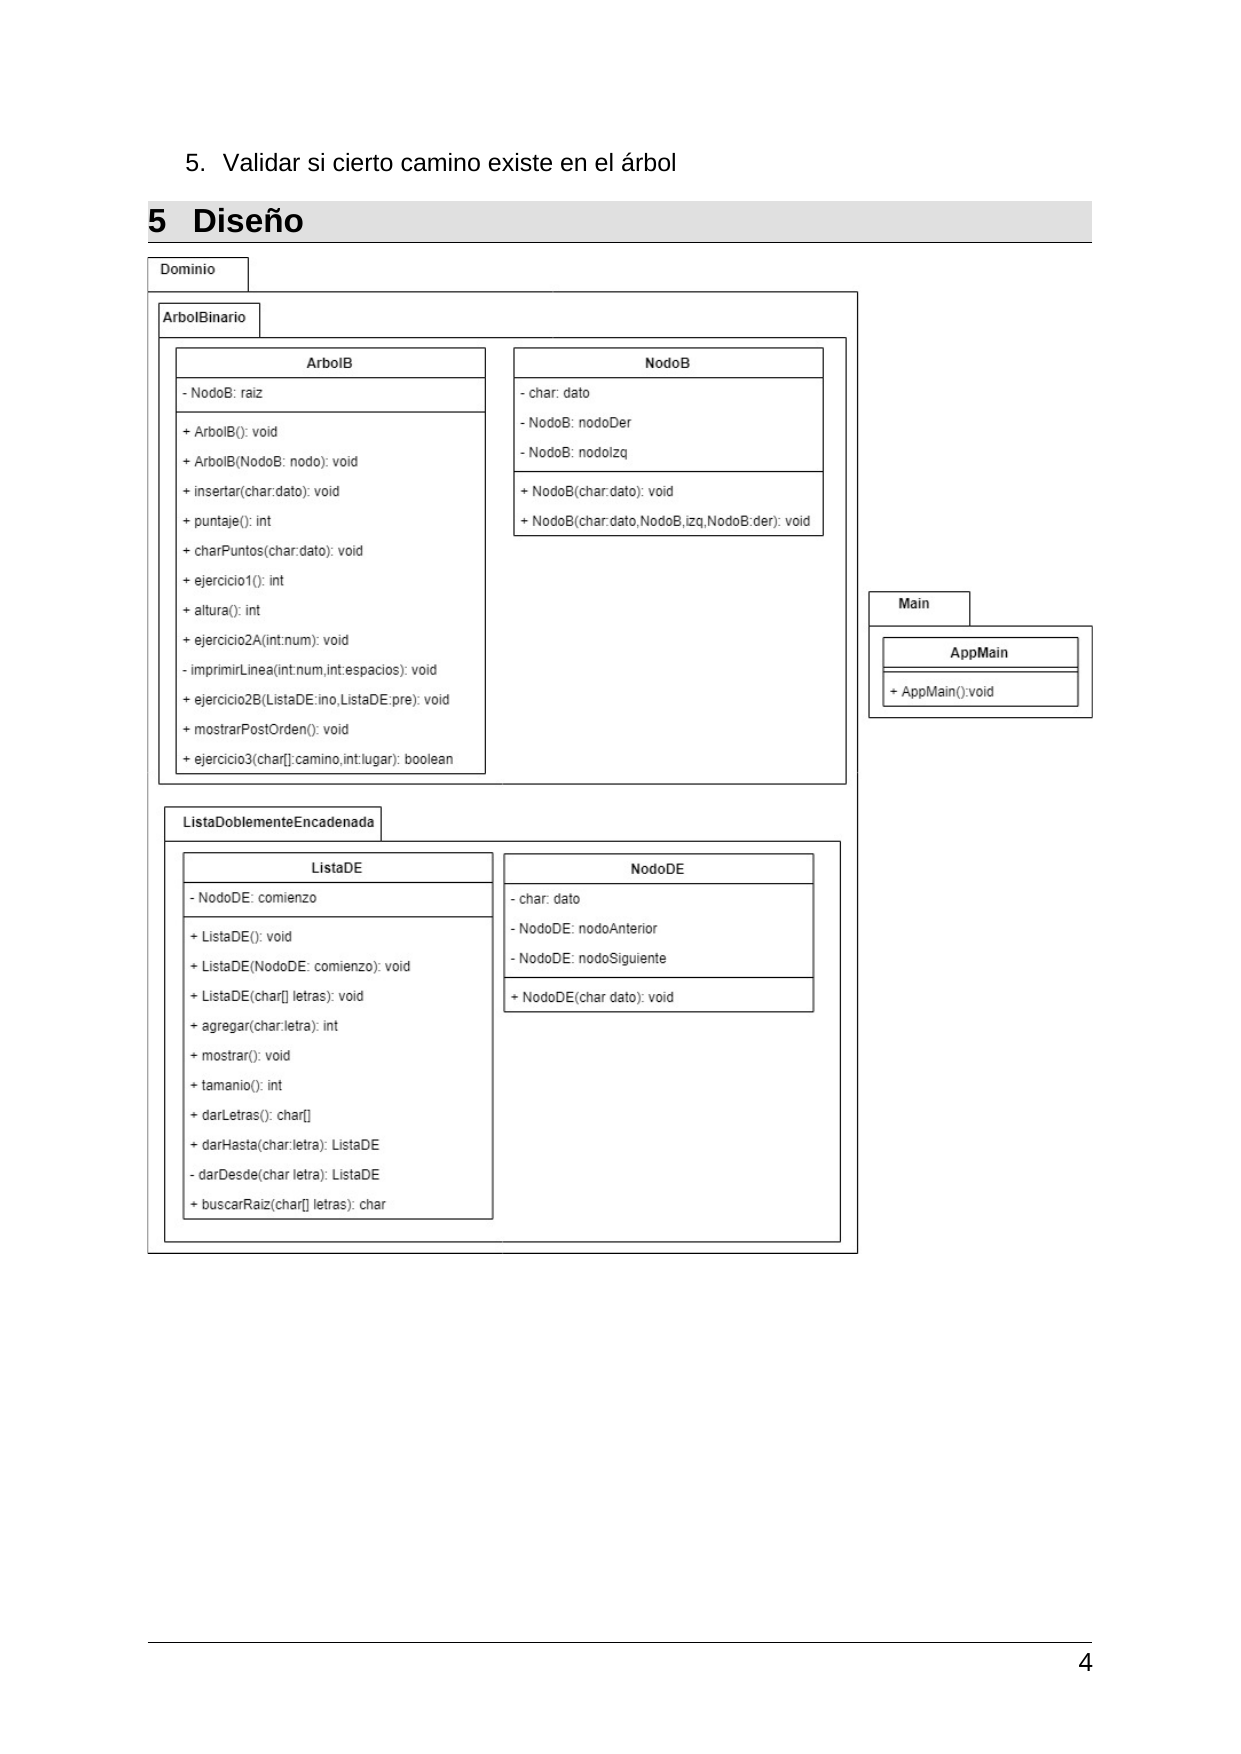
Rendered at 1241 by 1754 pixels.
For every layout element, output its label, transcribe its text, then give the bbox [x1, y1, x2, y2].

list Validar si cierto camino existe en el árbol [185, 148, 1092, 176]
subtitle Diseño [148, 201, 1092, 242]
picture [147, 257, 1093, 1254]
